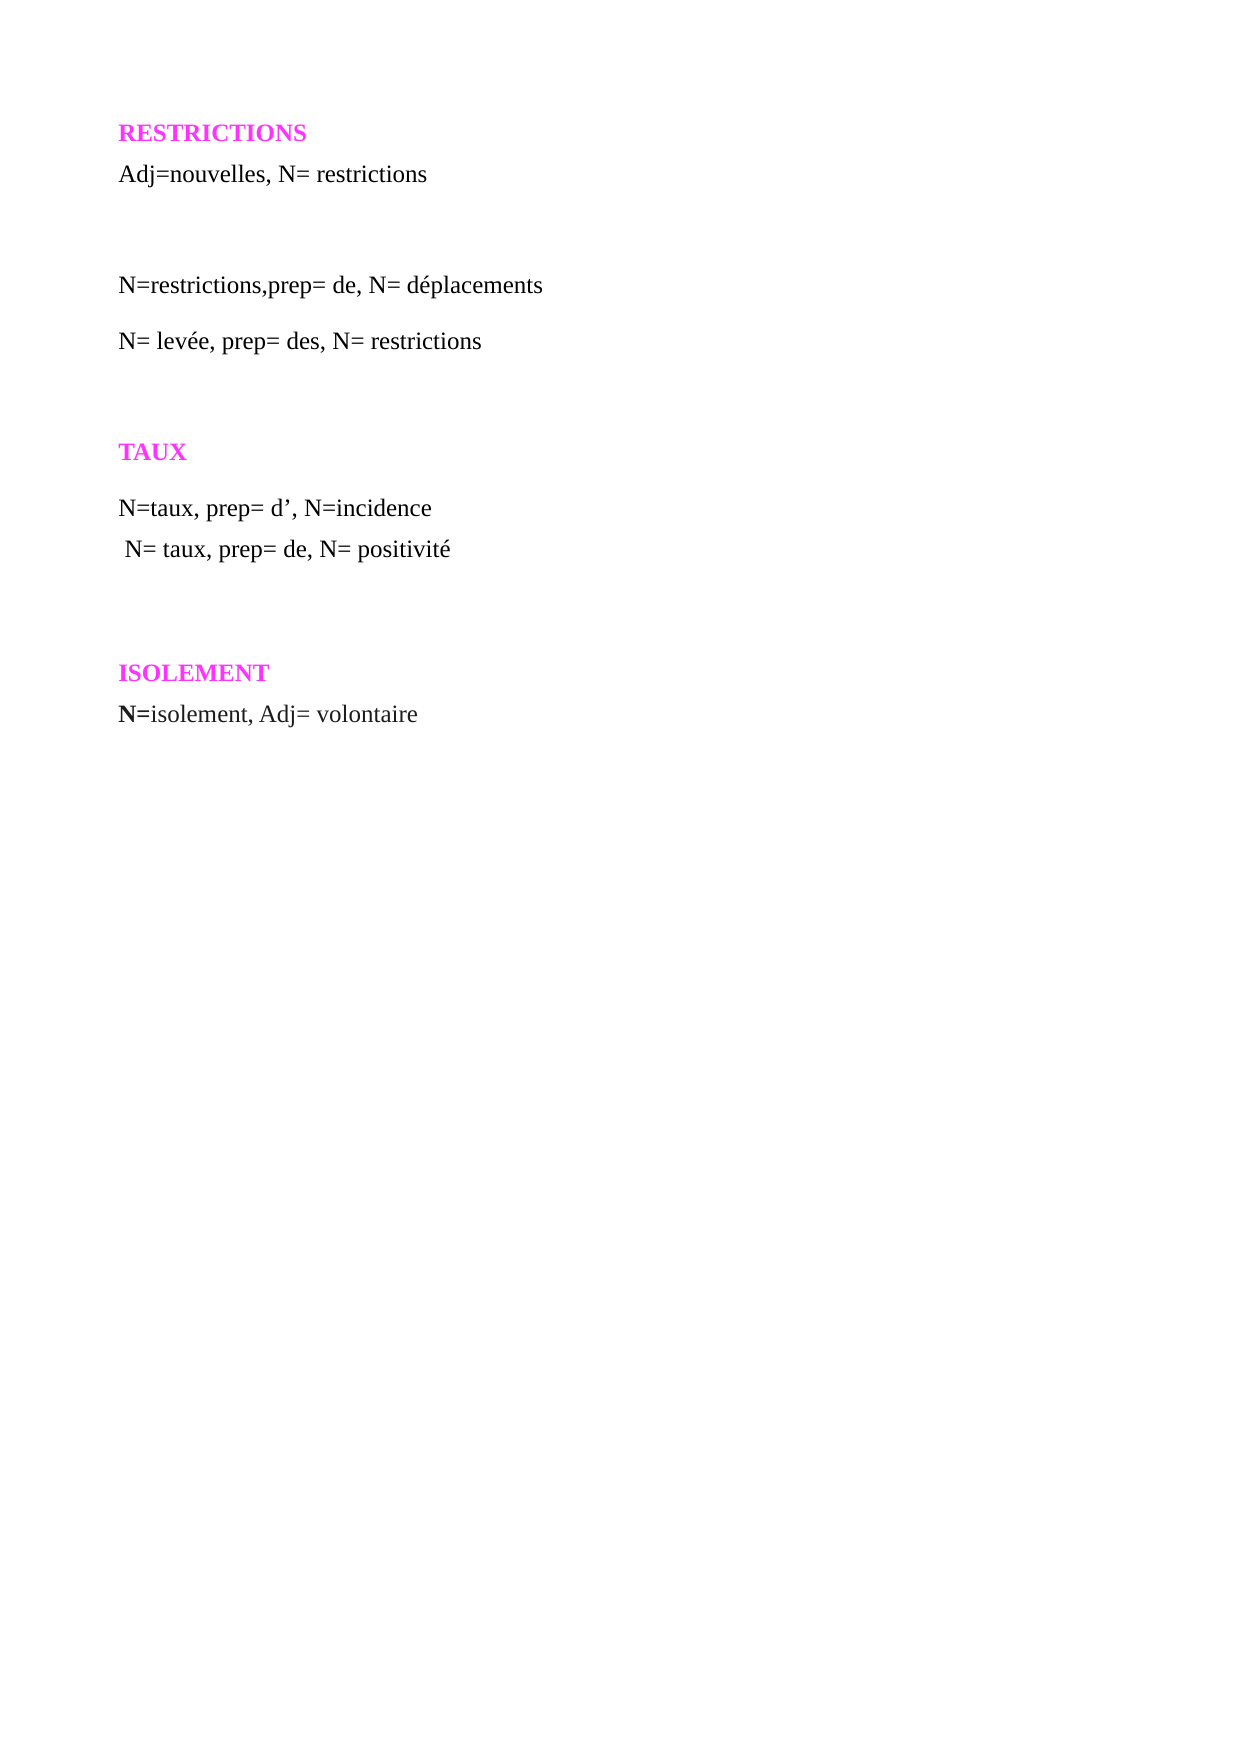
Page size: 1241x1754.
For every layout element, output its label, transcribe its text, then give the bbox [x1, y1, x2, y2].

text N=restrictions,prep= de, N= déplacements [118, 271, 1122, 299]
text ISOLEMENT [118, 658, 1122, 687]
text N= levée, prep= des, N= restrictions [118, 326, 1122, 355]
text Adj=nouvelles, N= restrictions [118, 159, 1122, 188]
text TAUX [118, 437, 1122, 466]
text RESTRICTIONS [118, 118, 1122, 147]
text N=taux, prep= d’, N=incidence [118, 493, 1122, 522]
text N=isolement, Adj= volontaire [118, 699, 1122, 728]
text N= taux, prep= de, N= positivité [118, 534, 1122, 563]
